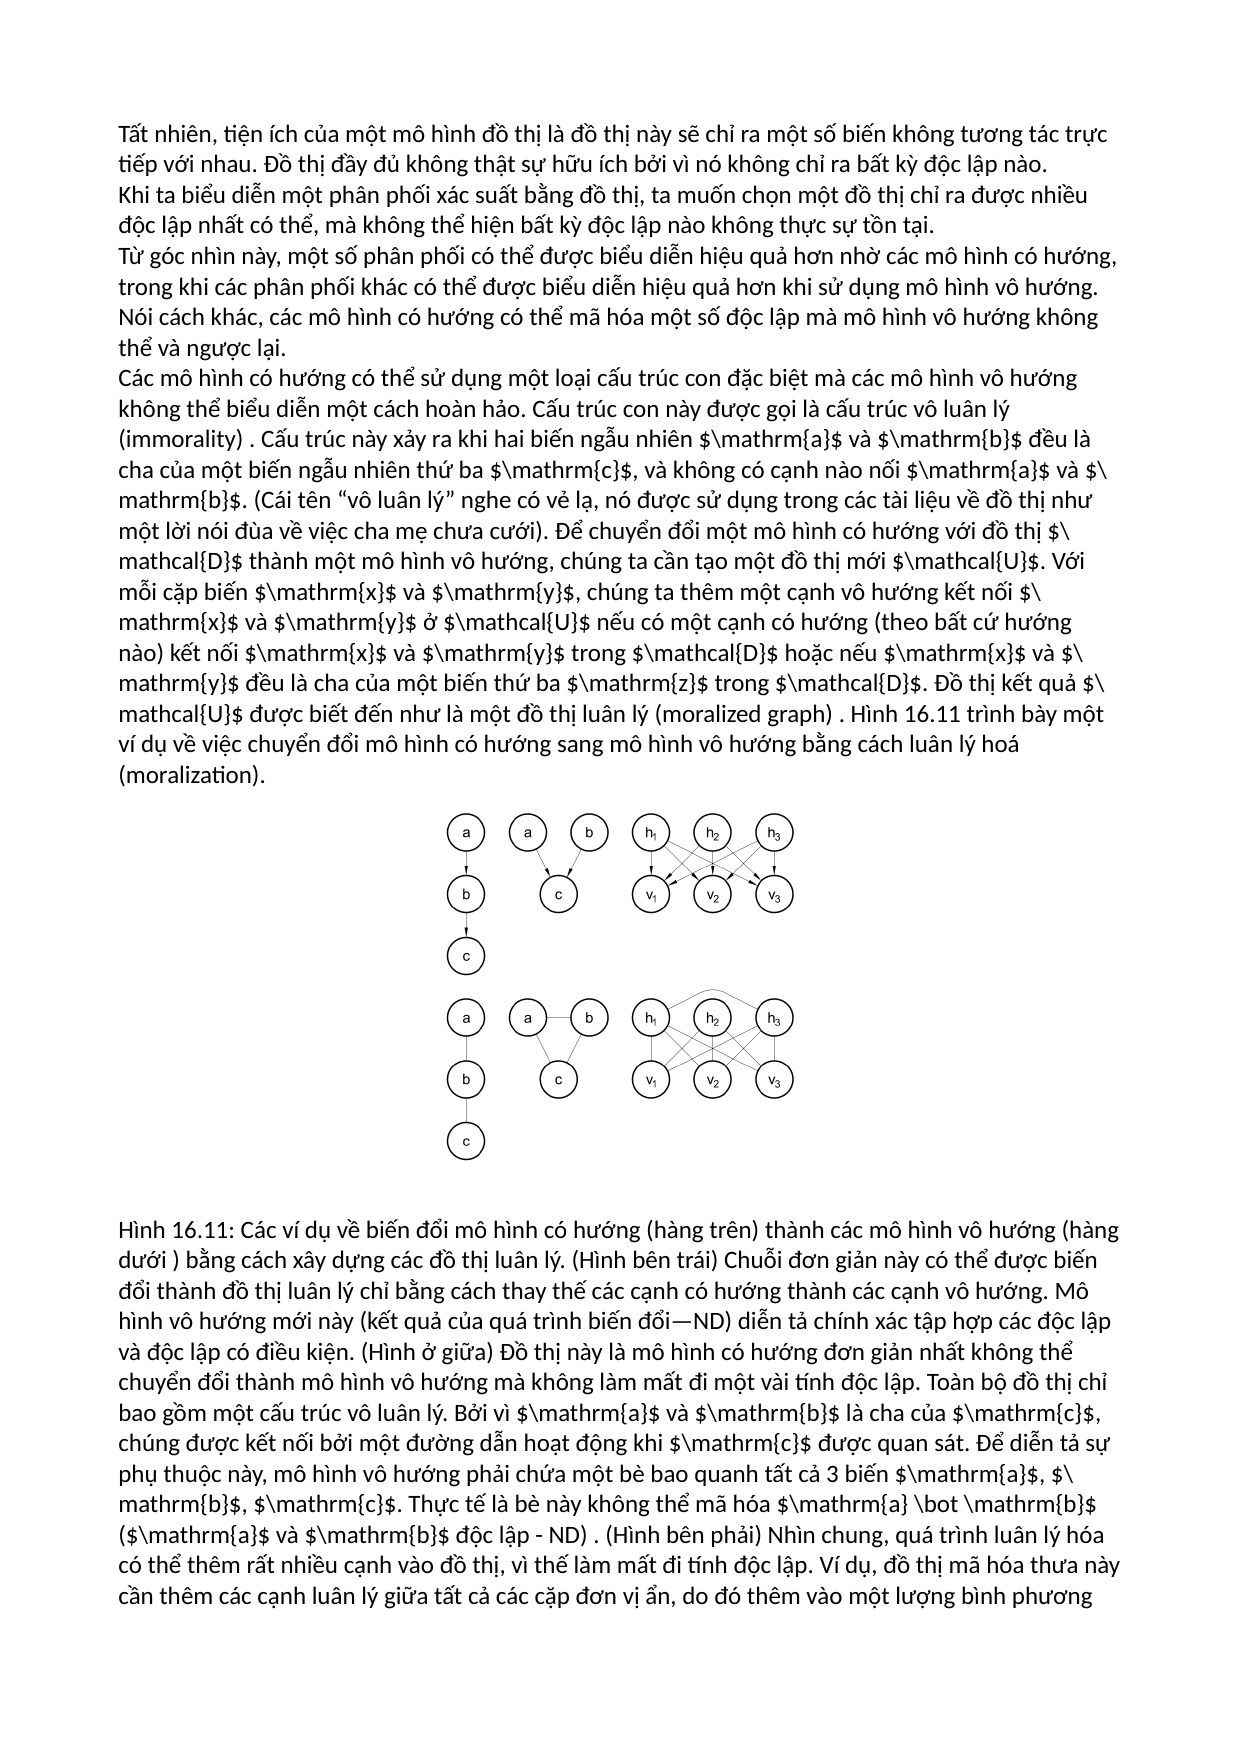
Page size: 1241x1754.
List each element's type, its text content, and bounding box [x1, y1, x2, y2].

text Các mô hình có hướng có thể sử dụng một loại cấu trúc con đặc biệt mà các mô hình vô hướng không thể biểu diễn một cách hoàn hảo. Cấu trúc con này được gọi là cấu trúc vô luân lý (immorality) . Cấu trúc này xảy ra khi hai biến ngẫu nhiên $\mathrm{a}$ và $\mathrm{b}$ đều là cha của một biến ngẫu nhiên thứ ba $\mathrm{c}$, và không có cạnh nào nối $\mathrm{a}$ và $\mathrm{b}$. (Cái tên “vô luân lý” nghe có vẻ lạ, nó được sử dụng trong các tài liệu về đồ thị như một lời nói đùa về việc cha mẹ chưa cưới). Để chuyển đổi một mô hình có hướng với đồ thị $\mathcal{D}$ thành một mô hình vô hướng, chúng ta cần tạo một đồ thị mới $\mathcal{U}$. Với mỗi cặp biến $\mathrm{x}$ và $\mathrm{y}$, chúng ta thêm một cạnh vô hướng kết nối $\mathrm{x}$ và $\mathrm{y}$ ở $\mathcal{U}$ nếu có một cạnh có hướng (theo bất cứ hướng nào) kết nối $\mathrm{x}$ và $\mathrm{y}$ trong $\mathcal{D}$ hoặc nếu $\mathrm{x}$ và $\mathrm{y}$ đều là cha của một biến thứ ba $\mathrm{z}$ trong $\mathcal{D}$. Đồ thị kết quả $\mathcal{U}$ được biết đến như là một đồ thị luân lý (moralized graph) . Hình 16.11 trình bày một ví dụ về việc chuyển đổi mô hình có hướng sang mô hình vô hướng bằng cách luân lý hoá (moralization). [118, 362, 1122, 789]
text Tất nhiên, tiện ích của một mô hình đồ thị là đồ thị này sẽ chỉ ra một số biến không tương tác trực tiếp với nhau. Đồ thị đầy đủ không thật sự hữu ích bởi vì nó không chỉ ra bất kỳ độc lập nào. [118, 118, 1122, 179]
picture [127, 789, 1113, 1184]
text Hình 16.11: Các ví dụ về biến đổi mô hình có hướng (hàng trên) thành các mô hình vô hướng (hàng dưới ) bằng cách xây dựng các đồ thị luân lý. (Hình bên trái) Chuỗi đơn giản này có thể được biến đổi thành đồ thị luân lý chỉ bằng cách thay thế các cạnh có hướng thành các cạnh vô hướng. Mô hình vô hướng mới này (kết quả của quá trình biến đổi—ND) diễn tả chính xác tập hợp các độc lập và độc lập có điều kiện. (Hình ở giữa) Đồ thị này là mô hình có hướng đơn giản nhất không thể chuyển đổi thành mô hình vô hướng mà không làm mất đi một vài tính độc lập. Toàn bộ đồ thị chỉ bao gồm một cấu trúc vô luân lý. Bởi vì $\mathrm{a}$ và $\mathrm{b}$ là cha của $\mathrm{c}$, chúng được kết nối bởi một đường dẫn hoạt động khi $\mathrm{c}$ được quan sát. Để diễn tả sự phụ thuộc này, mô hình vô hướng phải chứa một bè bao quanh tất cả 3 biến $\mathrm{a}$, $\mathrm{b}$, $\mathrm{c}$. Thực tế là bè này không thể mã hóa $\mathrm{a} \bot \mathrm{b}$ ($\mathrm{a}$ và $\mathrm{b}$ độc lập - ND) . (Hình bên phải) Nhìn chung, quá trình luân lý hóa có thể thêm rất nhiều cạnh vào đồ thị, vì thế làm mất đi tính độc lập. Ví dụ, đồ thị mã hóa thưa này cần thêm các cạnh luân lý giữa tất cả các cặp đơn vị ẩn, do đó thêm vào một lượng bình phương [118, 1214, 1122, 1611]
text Khi ta biểu diễn một phân phối xác suất bằng đồ thị, ta muốn chọn một đồ thị chỉ ra được nhiều độc lập nhất có thể, mà không thể hiện bất kỳ độc lập nào không thực sự tồn tại. [118, 179, 1122, 240]
text Từ góc nhìn này, một số phân phối có thể được biểu diễn hiệu quả hơn nhờ các mô hình có hướng, trong khi các phân phối khác có thể được biểu diễn hiệu quả hơn khi sử dụng mô hình vô hướng. Nói cách khác, các mô hình có hướng có thể mã hóa một số độc lập mà mô hình vô hướng không thể và ngược lại. [118, 240, 1122, 362]
